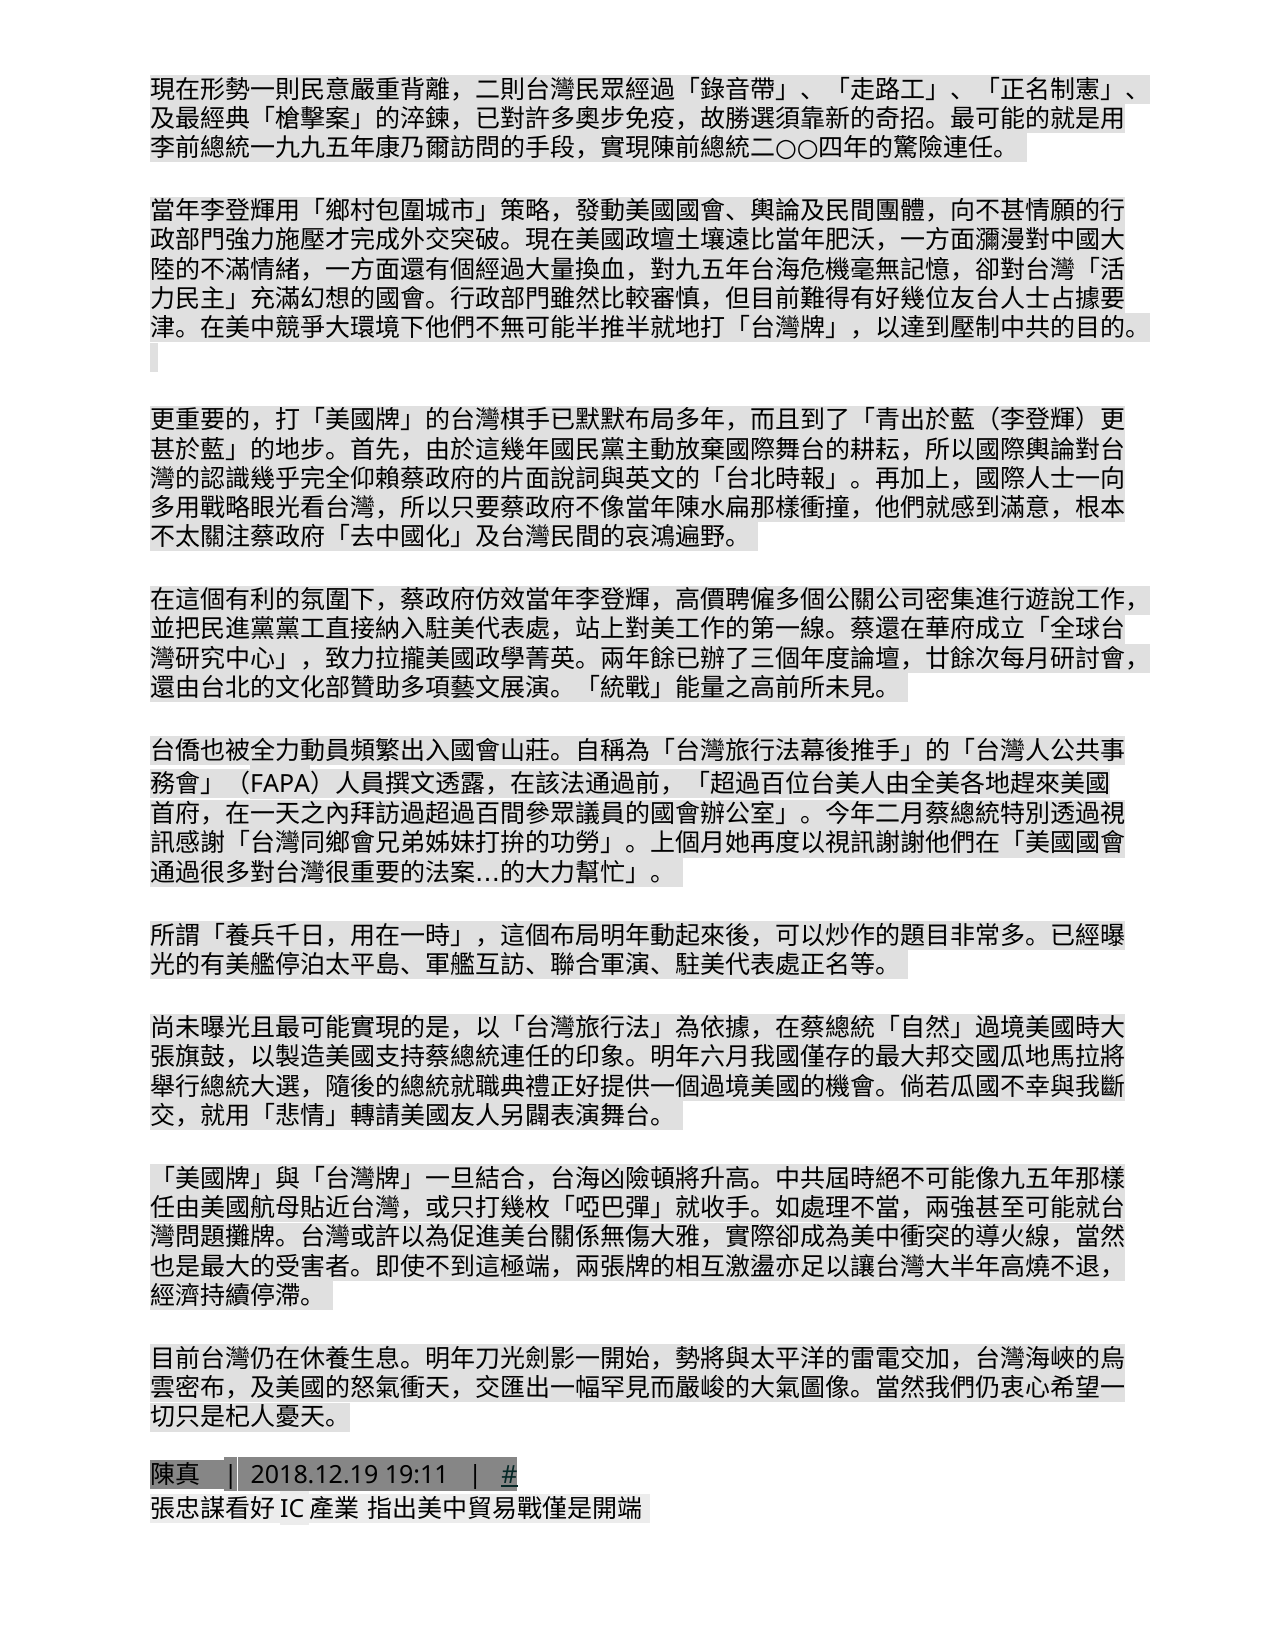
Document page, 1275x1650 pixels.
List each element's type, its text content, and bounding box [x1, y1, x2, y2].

text 名家縱論／蘇起：假如「美國牌」加上「台灣牌」 2018-12-09 聯合報 蘇起（台北論壇董事長、前國安會祕書長） 「九合一」選舉當晚，蔡總統表示「要深刻檢討…回應國民的期待」。第二天筆者誠懇呼籲她利用選民所搭的下台階，把她的兩岸政策做個漂亮的轉身。幾天後在大陸參加某論壇時，我也公開建議北京在她轉身後盡快做出善意回應，以啟動兩岸新一輪的良性循環。可惜從蔡總統接見美國訪賓的談話及其他跡象看來，這個期待大概落空了。台灣未來的十三個月可能因此相當顛簸。 明年是總統大選的發燒年。蔡總統不可能願意只做一任總統，所以她有不能輸的壓力。但現在形勢一則民意嚴重背離，二則台灣民眾經過「錄音帶」、「走路工」、「正名制憲」、及最經典「槍擊案」的淬鍊，已對許多奧步免疫，故勝選須靠新的奇招。最可能的就是用李前總統一九九五年康乃爾訪問的手段，實現陳前總統二○○四年的驚險連任。 當年李登輝用「鄉村包圍城市」策略，發動美國國會、輿論及民間團體，向不甚情願的行政部門強力施壓才完成外交突破。現在美國政壇土壤遠比當年肥沃，一方面瀰漫對中國大陸的不滿情緒，一方面還有個經過大量換血，對九五年台海危機毫無記憶，卻對台灣「活力民主」充滿幻想的國會。行政部門雖然比較審慎，但目前難得有好幾位友台人士占據要津。在美中競爭大環境下他們不無可能半推半就地打「台灣牌」，以達到壓制中共的目的。 更重要的，打「美國牌」的台灣棋手已默默布局多年，而且到了「青出於藍（李登輝）更甚於藍」的地步。首先，由於這幾年國民黨主動放棄國際舞台的耕耘，所以國際輿論對台灣的認識幾乎完全仰賴蔡政府的片面說詞與英文的「台北時報」。再加上，國際人士一向多用戰略眼光看台灣，所以只要蔡政府不像當年陳水扁那樣衝撞，他們就感到滿意，根本不太關注蔡政府「去中國化」及台灣民間的哀鴻遍野。 在這個有利的氛圍下，蔡政府仿效當年李登輝，高價聘僱多個公關公司密集進行遊說工作，並把民進黨黨工直接納入駐美代表處，站上對美工作的第一線。蔡還在華府成立「全球台灣研究中心」，致力拉攏美國政學菁英。兩年餘已辦了三個年度論壇，廿餘次每月研討會，還由台北的文化部贊助多項藝文展演。「統戰」能量之高前所未見。 台僑也被全力動員頻繁出入國會山莊。自稱為「台灣旅行法幕後推手」的「台灣人公共事務會」（FAPA）人員撰文透露，在該法通過前，「超過百位台美人由全美各地趕來美國首府，在一天之內拜訪過超過百間參眾議員的國會辦公室」。今年二月蔡總統特別透過視訊感謝「台灣同鄉會兄弟姊妹打拚的功勞」。上個月她再度以視訊謝謝他們在「美國國會通過很多對台灣很重要的法案…的大力幫忙」。 所謂「養兵千日，用在一時」，這個布局明年動起來後，可以炒作的題目非常多。已經曝光的有美艦停泊太平島、軍艦互訪、聯合軍演、駐美代表處正名等。 尚未曝光且最可能實現的是，以「台灣旅行法」為依據，在蔡總統「自然」過境美國時大張旗鼓，以製造美國支持蔡總統連任的印象。明年六月我國僅存的最大邦交國瓜地馬拉將舉行總統大選，隨後的總統就職典禮正好提供一個過境美國的機會。倘若瓜國不幸與我斷交，就用「悲情」轉請美國友人另闢表演舞台。 「美國牌」與「台灣牌」一旦結合，台海凶險頓將升高。中共屆時絕不可能像九五年那樣任由美國航母貼近台灣，或只打幾枚「啞巴彈」就收手。如處理不當，兩強甚至可能就台灣問題攤牌。台灣或許以為促進美台關係無傷大雅，實際卻成為美中衝突的導火線，當然也是最大的受害者。即使不到這極端，兩張牌的相互激盪亦足以讓台灣大半年高燒不退，經濟持續停滯。 目前台灣仍在休養生息。明年刀光劍影一開始，勢將與太平洋的雷電交加，台灣海峽的烏雲密布，及美國的怒氣衝天，交匯出一幅罕見而嚴峻的大氣圖像。當然我們仍衷心希望一切只是杞人憂天。 [150, 75, 1125, 1432]
text 陳真 | 2018.12.19 19:11 | # [150, 1457, 1125, 1491]
text 張忠謀看好IC產業 指出美中貿易戰僅是開端 新頭殼newtalk &;#124;張逸飛 綜合報導 2018年12月19日 [新頭殼newtalk] 台積電創辦人張忠謀放眼未來的IC產業，他預計25年內AI (人工智慧) 產業會大幅改變人類的生活，而IC是AI的基本，因此IC產業長期看好。另外，現今世界矚目的美中貿易戰，張忠謀對此表示，這只是個開端，美中兩國對立，如同「修昔底德陷阱」，是既有的強國面對一個新強國興起的挑戰，而造成的衝突。 根據《經濟日報》報導，張忠謀表示數位經濟時代來臨，AI產業正夯，而這也將大幅改變人類的生活型態。張忠謀指出，AI產業及5G通訊等新應用，其根本都是建立在運算，運算是未來會相當普遍需要的技術，而運算是積體電路（IC）的基本。因此未來層出不窮的新產品，都會與IC脫不了關係，所以IC產業長期看好。 不過張忠謀也指出，AI產業帶來的生活劇變，25年內就會顯著發生，其中伴隨著更嚴重的貧富差距跟失業問題。張忠謀指出，很多行業人員會被AI取代，導致失業率上升。 另外，國際兩強美中展開的經濟戰，張忠謀指出，經濟戰只是兩強對立的開端，美中對立不會僅在貿易戰中，還有南海、東海爭議及北韓廢核等關卡，後續都會一一浮現。 張忠謀以他11月參加亞太經濟合作會議（APEC）領袖會議的經驗為例，他透露，對美中貿易戰的觀點，並非是參加APEC領袖會議之後才有的看法，而是看了由曾任哈佛教授格雷厄姆．艾里森撰寫的《Destined for War（中美終將一戰？）》一書，並在現場目睹美、中兩國領袖及領袖代表幾乎沒互動，發言又極具針對性，而有的深刻體悟。 張忠謀以《Destined for War》一書中引用希臘歷史學家修昔底德的「修昔底德陷阱」一詞為喻，美中之間的對立，是一個已存在多年的強國，面臨一個新強國崛起的衝突，當既有的強國不能容忍新強國崛起，但新強國又力爭出頭，彼此不能相容，就有可能掉入戰爭的陷阱。 不過張忠謀指出，美中對立的最終應不致於演變成戰爭，因為戰爭的後果會太可怕了，他認為兩國的領導人會用智慧去避免戰爭的發生。 [150, 1491, 1125, 1559]
